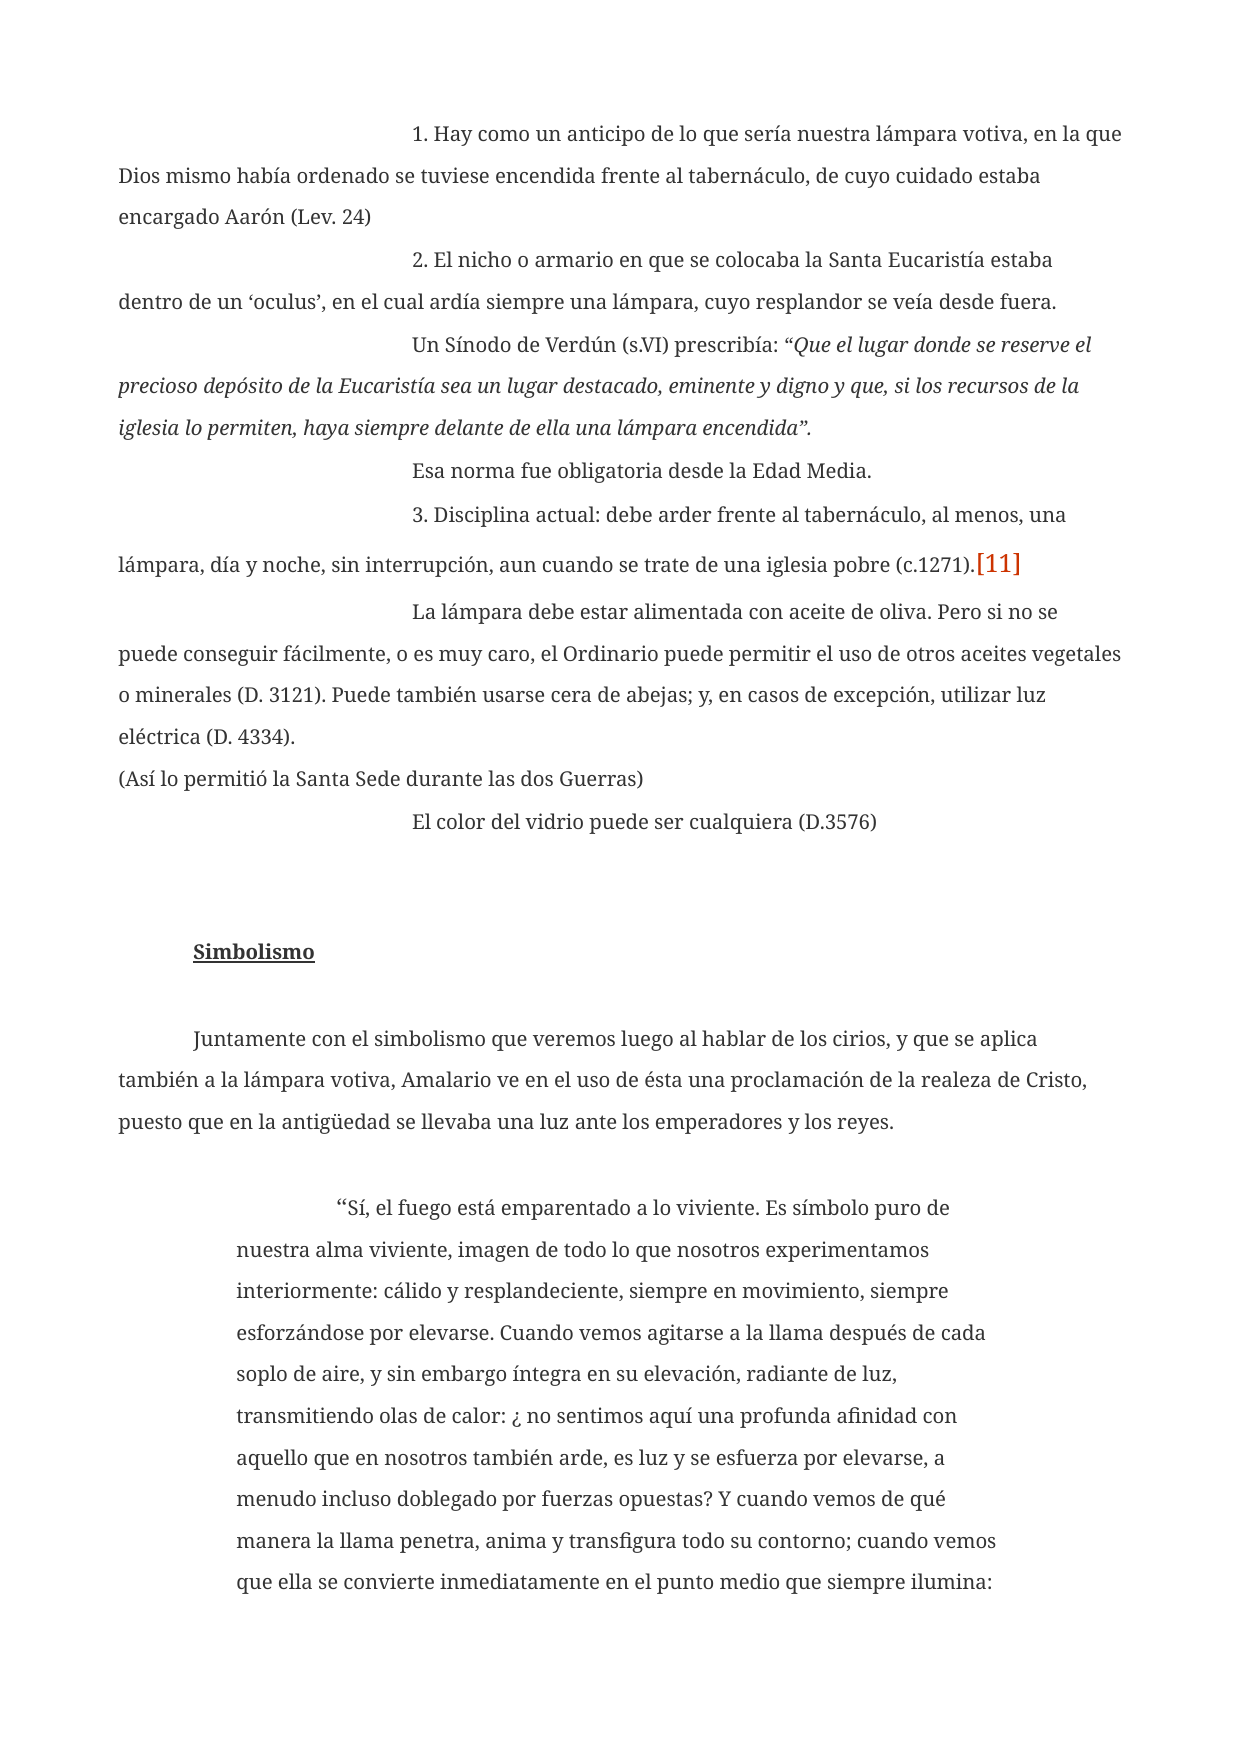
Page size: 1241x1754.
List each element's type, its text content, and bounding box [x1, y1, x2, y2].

text Esa norma fue obligatoria desde la Edad Media. [118, 455, 1122, 484]
text Juntamente con el simbolismo que veremos luego al hablar de los cirios, y que se aplica también a la lámpara votiva, Amalario ve en el uso de ésta una proclamación de la realeza de Cristo, puesto que en la antigüedad se llevaba una luz ante los emperadores y los reyes. [118, 1023, 1122, 1135]
text El color del vidrio puede ser cualquiera (D.3576) [118, 806, 1122, 835]
text La lámpara debe estar alimentada con aceite de oliva. Pero si no se puede conseguir fácilmente, o es muy caro, el Ordinario puede permitir el uso de otros aceites vegetales o minerales (D. 3121). Puede también usarse cera de abejas; y, en casos de excepción, utilizar luz eléctrica (D. 4334). [118, 596, 1122, 750]
text 1. Hay como un anticipo de lo que sería nuestra lámpara votiva, en la que Dios mismo había ordenado se tuviese encendida frente al tabernáculo, de cuyo cuidado estaba encargado Aarón (Lev. 24) [118, 118, 1122, 231]
text (Así lo permitió la Santa Sede durante las dos Guerras) [118, 764, 1122, 792]
text 3. Disciplina actual: debe arder frente al tabernáculo, al menos, una lámpara, día y noche, sin interrupción, aun cuando se trate de una iglesia pobre (c.1271).[11] [118, 499, 1122, 579]
text “Sí, el fuego está emparentado a lo viviente. Es símbolo puro de nuestra alma viviente, imagen de todo lo que nosotros experimentamos interiormente: cálido y resplandeciente, siempre en movimiento, siempre esforzándose por elevarse. Cuando vemos agitarse a la llama después de cada soplo de aire, y sin embargo íntegra en su elevación, radiante de luz, transmitiendo olas de calor: ¿ no sentimos aquí una profunda afinidad con aquello que en nosotros también arde, es luz y se esfuerza por elevarse, a menudo incluso doblegado por fuerzas opuestas? Y cuando vemos de qué manera la llama penetra, anima y transfigura todo su contorno; cuando vemos que ella se convierte inmediatamente en el punto medio que siempre ilumina: [236, 1192, 1004, 1596]
text Un Sínodo de Verdún (s.VI) prescribía: “Que el lugar donde se reserve el precioso depósito de la Eucaristía sea un lugar destacado, eminente y digno y que, si los recursos de la iglesia lo permiten, haya siempre delante de ella una lámpara encendida”. [118, 329, 1122, 441]
text 2. El nicho o armario en que se colocaba la Santa Eucaristía estaba dentro de un ‘oculus’, en el cual ardía siempre una lámpara, cuyo resplandor se veía desde fuera. [118, 244, 1122, 315]
text Simbolismo [118, 936, 1122, 965]
